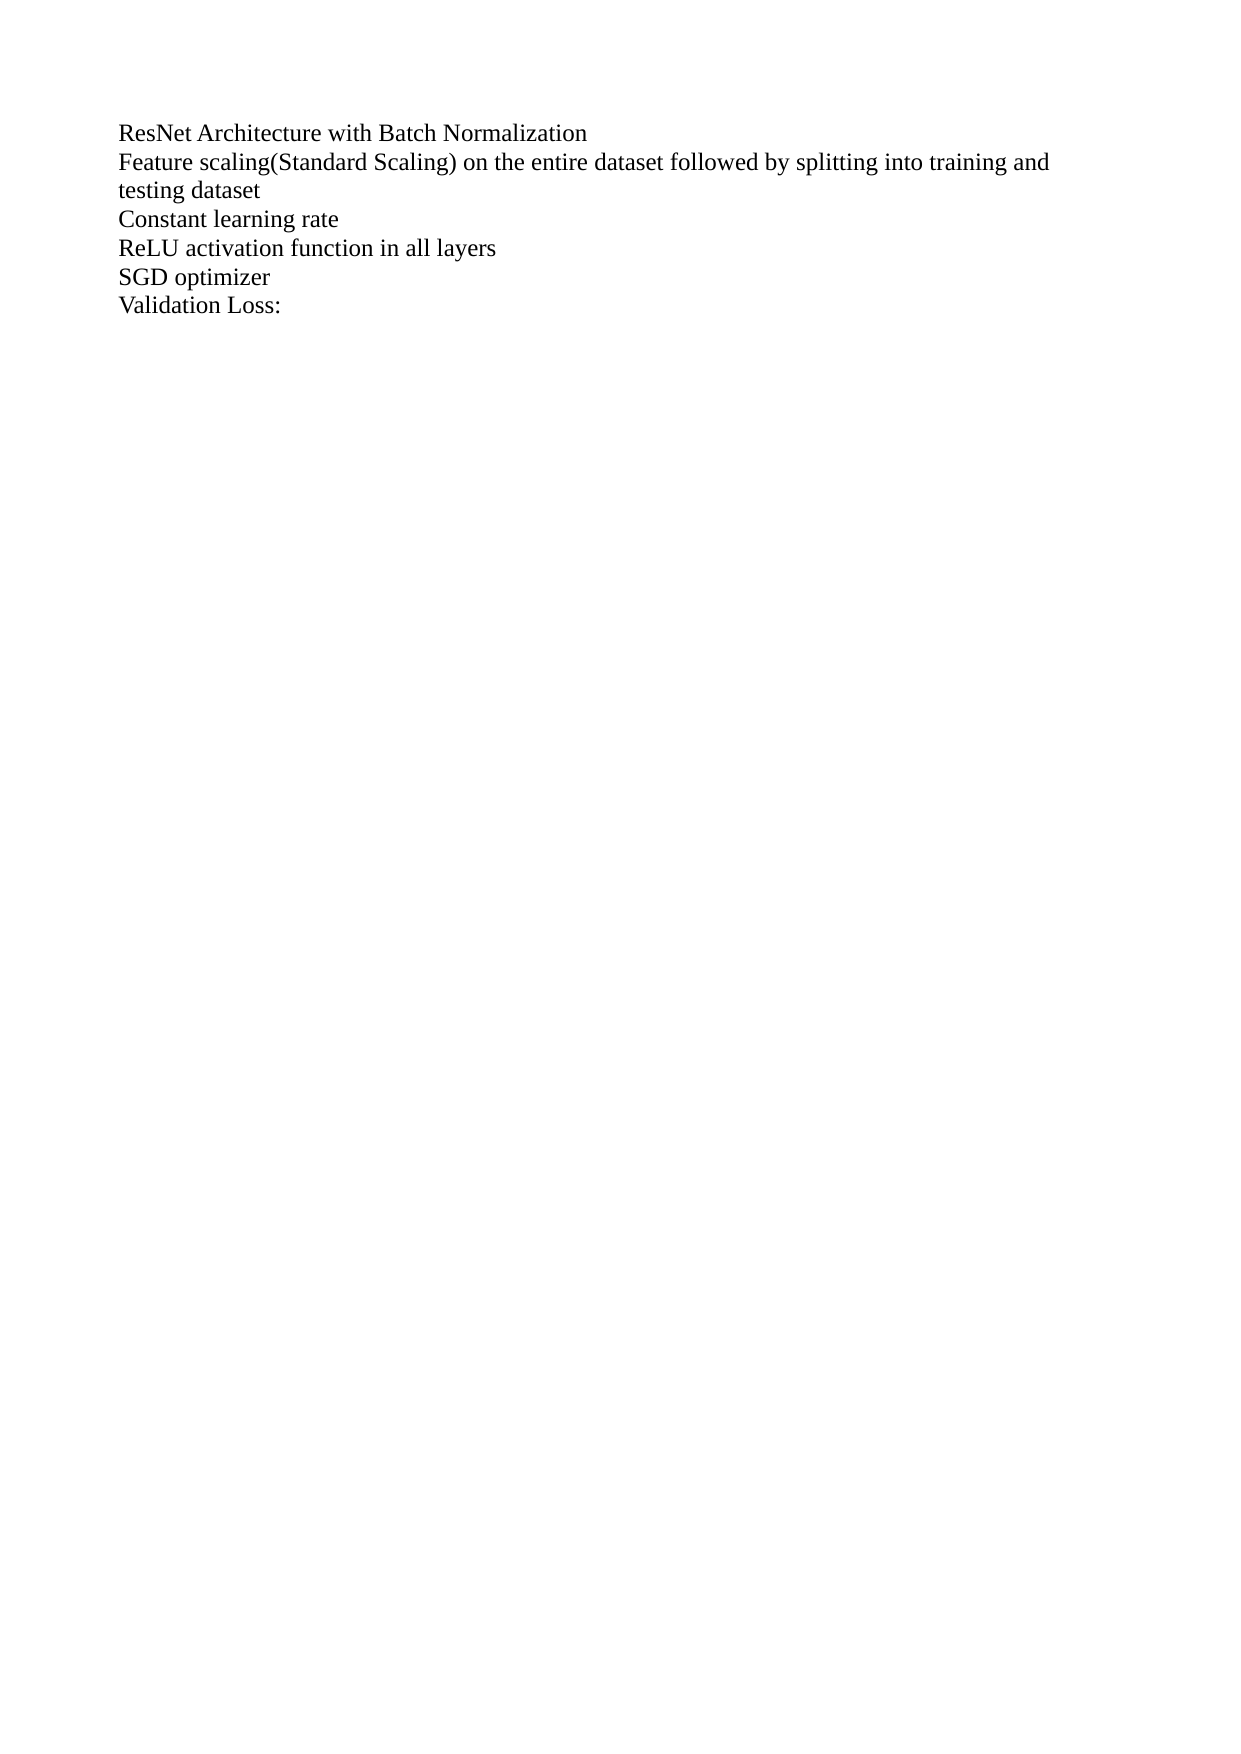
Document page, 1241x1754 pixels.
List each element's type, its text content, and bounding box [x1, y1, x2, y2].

text ResNet Architecture with Batch Normalization [118, 118, 1122, 147]
text ReLU activation function in all layers [118, 233, 1122, 262]
text Validation Loss: [118, 291, 1122, 319]
text Constant learning rate [118, 204, 1122, 233]
text SGD optimizer [118, 262, 1122, 291]
text Feature scaling(Standard Scaling) on the entire dataset followed by splitting into training and testing dataset [118, 147, 1122, 204]
